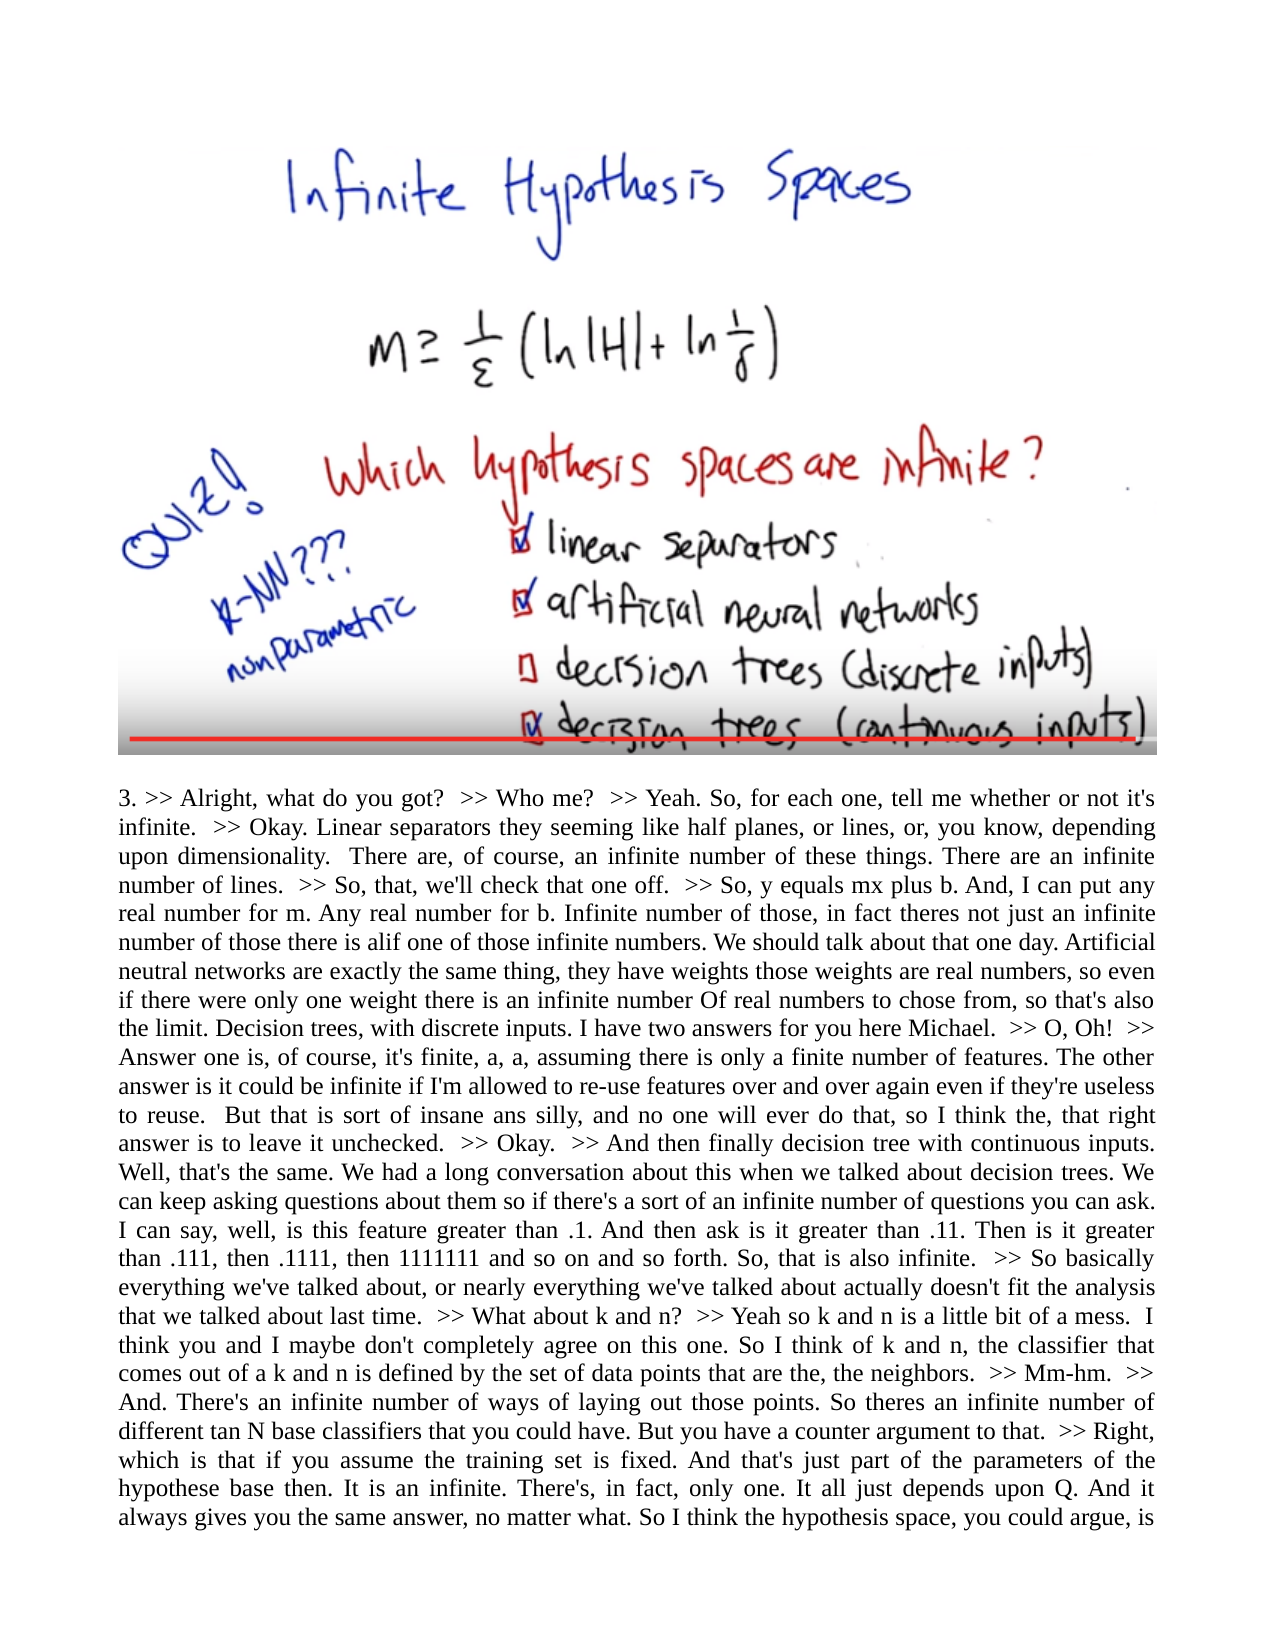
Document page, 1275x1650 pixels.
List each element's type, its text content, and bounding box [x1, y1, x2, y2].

text 3. >> Alright, what do you got? >> Who me? >> Yeah. So, for each one, tell me whether or not it's infinite. >> Okay. Linear separators they seeming like half planes, or lines, or, you know, depending upon dimensionality. There are, of course, an infinite number of these things. There are an infinite number of lines. >> So, that, we'll check that one off. >> So, y equals mx plus b. And, I can put any real number for m. Any real number for b. Infinite number of those, in fact theres not just an infinite number of those there is alif one of those infinite numbers. We should talk about that one day. Artificial neutral networks are exactly the same thing, they have weights those weights are real numbers, so even if there were only one weight there is an infinite number Of real numbers to chose from, so that's also the limit. Decision trees, with discrete inputs. I have two answers for you here Michael. >> O, Oh! >> Answer one is, of course, it's finite, a, a, assuming there is only a finite number of features. The other answer is it could be infinite if I'm allowed to re-use features over and over again even if they're useless to reuse. But that is sort of insane ans silly, and no one will ever do that, so I think the, that right answer is to leave it unchecked. >> Okay. >> And then finally decision tree with continuous inputs. Well, that's the same. We had a long conversation about this when we talked about decision trees. We can keep asking questions about them so if there's a sort of an infinite number of questions you can ask. I can say, well, is this feature greater than .1. And then ask is it greater than .11. Then is it greater than .111, then .1111, then 1111111 and so on and so forth. So, that is also infinite. >> So basically everything we've talked about, or nearly everything we've talked about actually doesn't fit the analysis that we talked about last time. >> What about k and n? >> Yeah so k and n is a little bit of a mess. I think you and I maybe don't completely agree on this one. So I think of k and n, the classifier that comes out of a k and n is defined by the set of data points that are the, the neighbors. >> Mm-hm. >> And. There's an infinite number of ways of laying out those points. So theres an infinite number of different tan N base classifiers that you could have. But you have a counter argument to that. >> Right, which is that if you assume the training set is fixed. And that's just part of the parameters of the hypothese base then. It is an infinite. There's, in fact, only one. It all just depends upon Q. And it always gives you the same answer, no matter what. So I think the hypothesis space, you could argue, is [118, 783, 1157, 1531]
picture [118, 146, 1157, 755]
